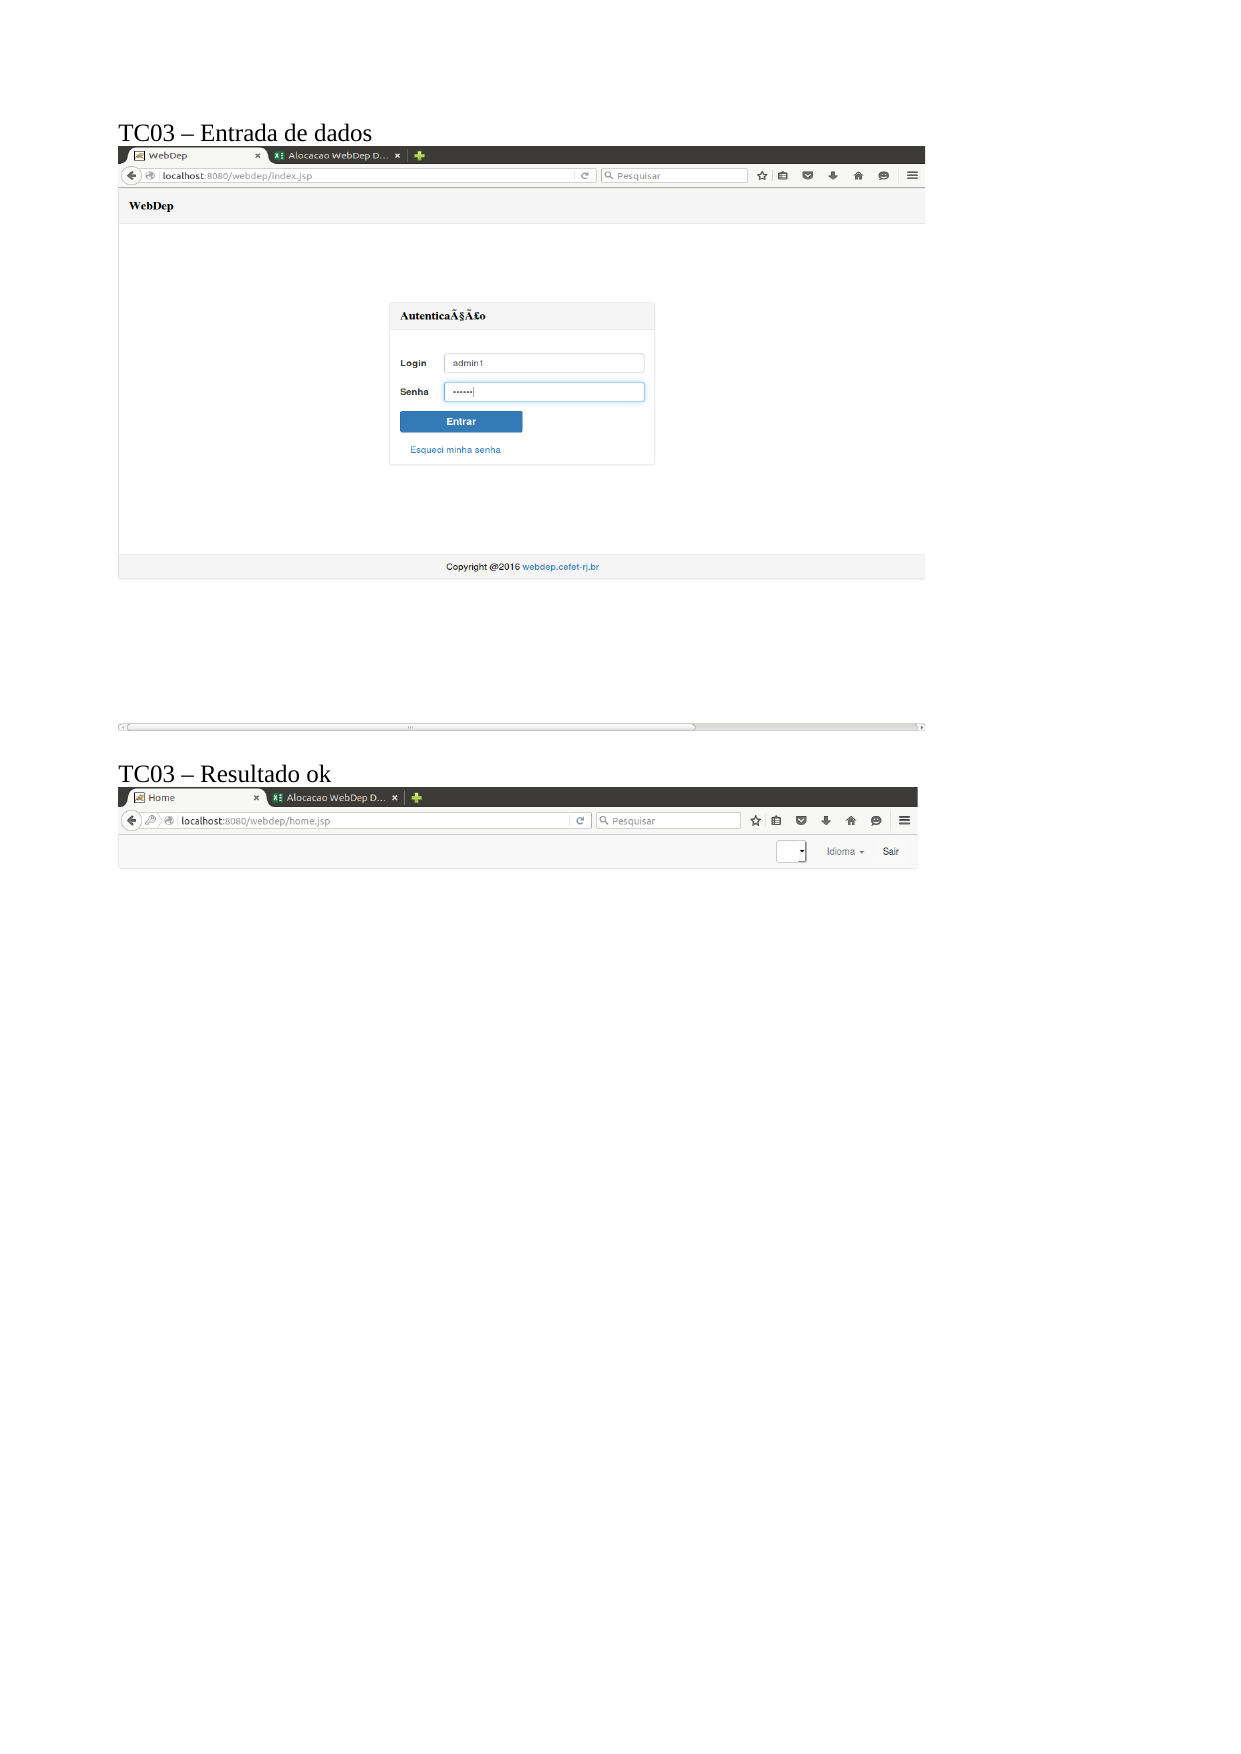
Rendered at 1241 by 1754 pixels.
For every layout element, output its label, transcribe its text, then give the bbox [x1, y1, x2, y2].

text TC03 – Resultado ok [118, 759, 1122, 788]
text TC03 – Entrada de dados [118, 118, 1122, 147]
